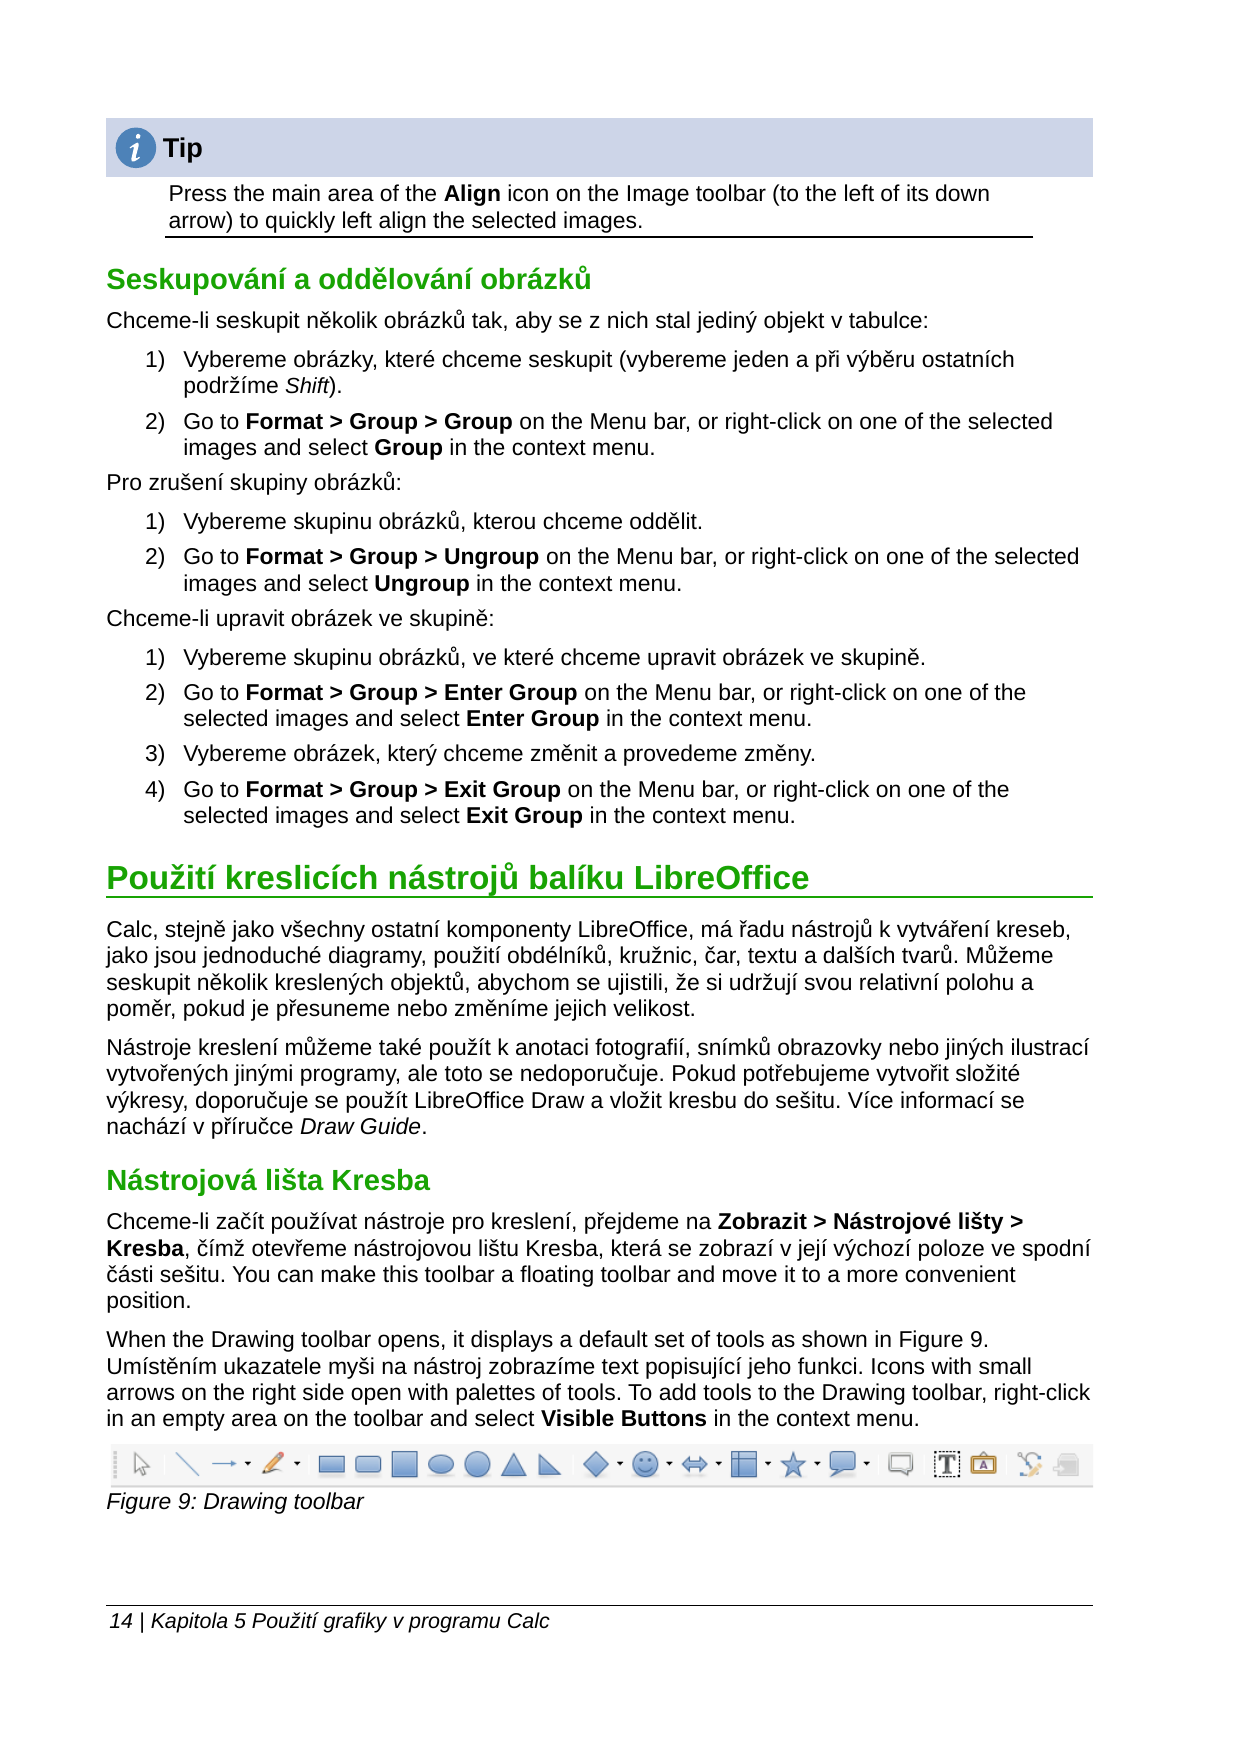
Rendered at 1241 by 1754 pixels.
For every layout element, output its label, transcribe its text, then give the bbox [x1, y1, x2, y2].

text Chceme-li začít používat nástroje pro kreslení, přejdeme na Zobrazit > Nástrojové lišty > Kresba, čímž otevřeme nástrojovou lištu Kresba, která se zobrazí v její výchozí poloze ve spodní části sešitu. You can make this toolbar a floating toolbar and move it to a more convenient position. [106, 1208, 1093, 1314]
text Figure 9: Drawing toolbar [106, 1444, 1098, 1514]
list Go to Format > Group > Exit Group on the Menu bar, or right-click on one of the selected images and select Exit Group in the context menu. [165, 776, 1093, 828]
subtitle Seskupování a oddělování obrázků [106, 262, 1093, 295]
subtitle Použití kreslicích nástrojů balíku LibreOffice [106, 858, 1093, 896]
subtitle Tip [106, 118, 1093, 177]
text Calc, stejně jako všechny ostatní komponenty LibreOffice, má řadu nástrojů k vytváření kreseb, jako jsou jednoduché diagramy, použití obdélníků, kružnic, čar, textu a dalších tvarů. Můžeme seskupit několik kreslených objektů, abychom se ujistili, že si udržují svou relativní polohu a poměr, pokud je přesuneme nebo změníme jejich velikost. [106, 916, 1093, 1021]
list Vybereme obrázky, které chceme seskupit (vybereme jeden a při výběru ostatních podržíme Shift). [165, 346, 1093, 399]
list Chceme-li seskupit několik obrázků tak, aby se z nich stal jediný objekt v tabulce: [106, 307, 1093, 333]
list Chceme-li upravit obrázek ve skupině: [106, 605, 1093, 631]
list Go to Format > Group > Group on the Menu bar, or right-click on one of the selected images and select Group in the context menu. [165, 408, 1093, 460]
list Pro zrušení skupiny obrázků: [106, 469, 1093, 496]
list Go to Format > Group > Ungroup on the Menu bar, or right-click on one of the selected images and select Ungroup in the context menu. [165, 543, 1093, 596]
list Go to Format > Group > Enter Group on the Menu bar, or right-click on one of the selected images and select Enter Group in the context menu. [165, 679, 1093, 732]
list Vybereme skupinu obrázků, ve které chceme upravit obrázek ve skupině. [165, 644, 1093, 670]
text Press the main area of the Align icon on the Image toolbar (to the left of its down arrow) to quickly left align the selected images. [165, 177, 1033, 236]
list Vybereme skupinu obrázků, kterou chceme oddělit. [165, 508, 1093, 534]
list Vybereme obrázek, který chceme změnit a provedeme změny. [165, 740, 1093, 767]
text Nástroje kreslení můžeme také použít k anotaci fotografií, snímků obrazovky nebo jiných ilustrací vytvořených jinými programy, ale toto se nedoporučuje. Pokud potřebujeme vytvořit složité výkresy, doporučuje se použít LibreOffice Draw a vložit kresbu do sešitu. Více informací se nachází v příručce Draw Guide. [106, 1034, 1093, 1139]
text When the Drawing toolbar opens, it displays a default set of tools as shown in Figure 9. Umístěním ukazatele myši na nástroj zobrazíme text popisující jeho funkci. Icons with small arrows on the right side open with palettes of tools. To add tools to the Drawing toolbar, right-click in an empty area on the toolbar and select Visible Buttons in the context menu. [106, 1326, 1093, 1432]
subtitle Nástrojová lišta Kresba [106, 1163, 1093, 1197]
picture [110, 1444, 1094, 1488]
